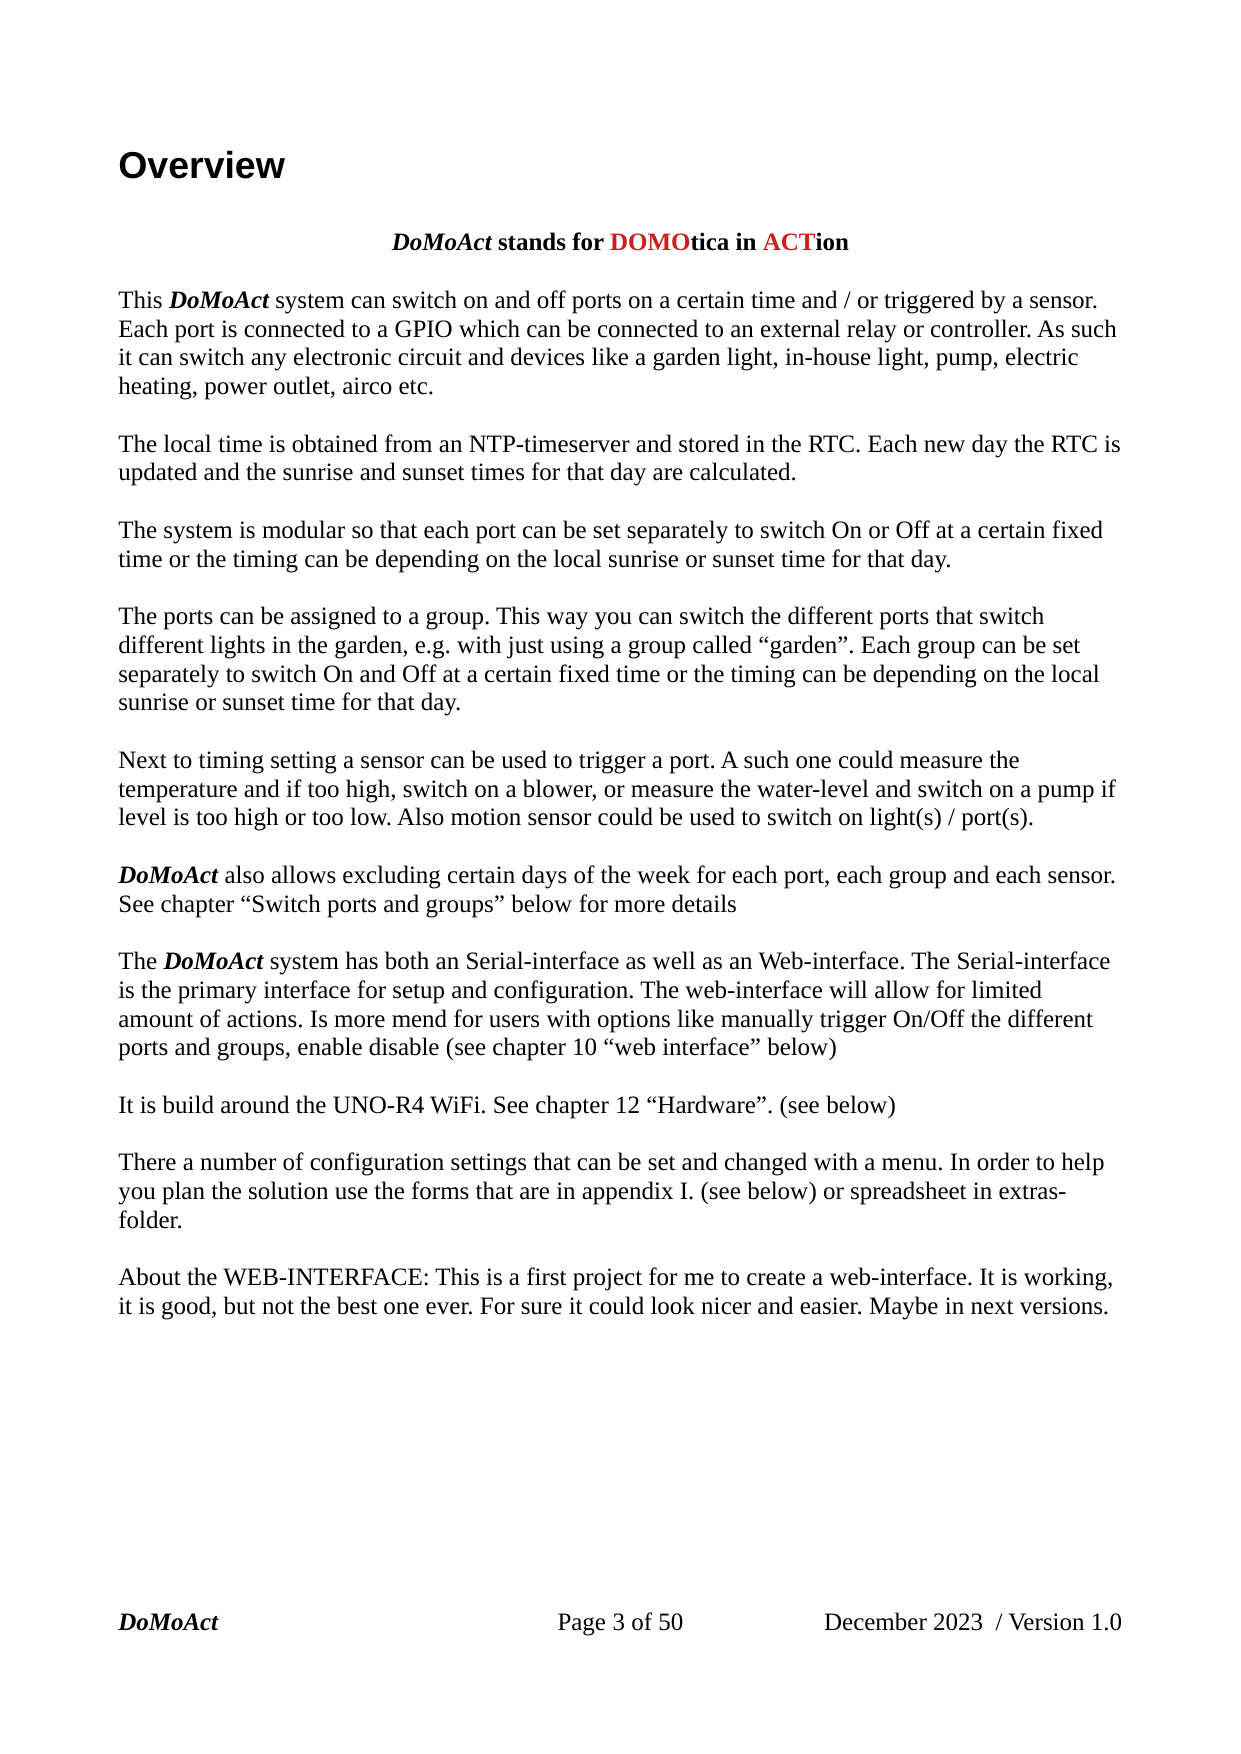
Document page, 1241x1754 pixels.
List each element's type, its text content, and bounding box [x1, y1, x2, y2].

text DoMoAct also allows excluding certain days of the week for each port, each group and each sensor. [118, 860, 1122, 889]
text The local time is obtained from an NTP-timeserver and stored in the RTC. Each new day the RTC is updated and the sunrise and sunset times for that day are calculated. [118, 429, 1122, 486]
text It is build around the UNO-R4 WiFi. See chapter 12 “Hardware”. (see below) [118, 1090, 1122, 1119]
text There a number of configuration settings that can be set and changed with a menu. In order to help you plan the solution use the forms that are in appendix I. (see below) or spreadsheet in extras-folder. [118, 1147, 1122, 1234]
text The ports can be assigned to a group. This way you can switch the different ports that switch different lights in the garden, e.g. with just using a group called “garden”. Each group can be set separately to switch On and Off at a certain fixed time or the timing can be depending on the local sunrise or sunset time for that day. [118, 601, 1122, 716]
text Next to timing setting a sensor can be used to trigger a port. A such one could measure the temperature and if too high, switch on a blower, or measure the water-level and switch on a pump if level is too high or too low. Also motion sensor could be used to switch on light(s) / port(s). [118, 745, 1122, 831]
text This DoMoAct system can switch on and off ports on a certain time and / or triggered by a sensor. Each port is connected to a GPIO which can be connected to an external relay or controller. As such it can switch any electronic circuit and devices like a garden light, in-house light, pump, electric heating, power outlet, airco etc. [118, 285, 1122, 400]
text The DoMoAct system has both an Serial-interface as well as an Web-interface. The Serial-interface is the primary interface for setup and configuration. The web-interface will allow for limited amount of actions. Is more mend for users with options like manually trigger On/Off the different ports and groups, enable disable (see chapter 10 “web interface” below) [118, 946, 1122, 1061]
text See chapter “Switch ports and groups” below for more details [118, 889, 1122, 917]
text The system is modular so that each port can be set separately to switch On or Off at a certain fixed time or the timing can be depending on the local sunrise or sunset time for that day. [118, 515, 1122, 572]
text DoMoAct stands for DOMOtica in ACTion [118, 227, 1122, 256]
subtitle Overview [118, 143, 1122, 186]
text About the WEB-INTERFACE: This is a first project for me to create a web-interface. It is working, it is good, but not the best one ever. For sure it could look nicer and easier. Maybe in next versions. [118, 1262, 1122, 1320]
